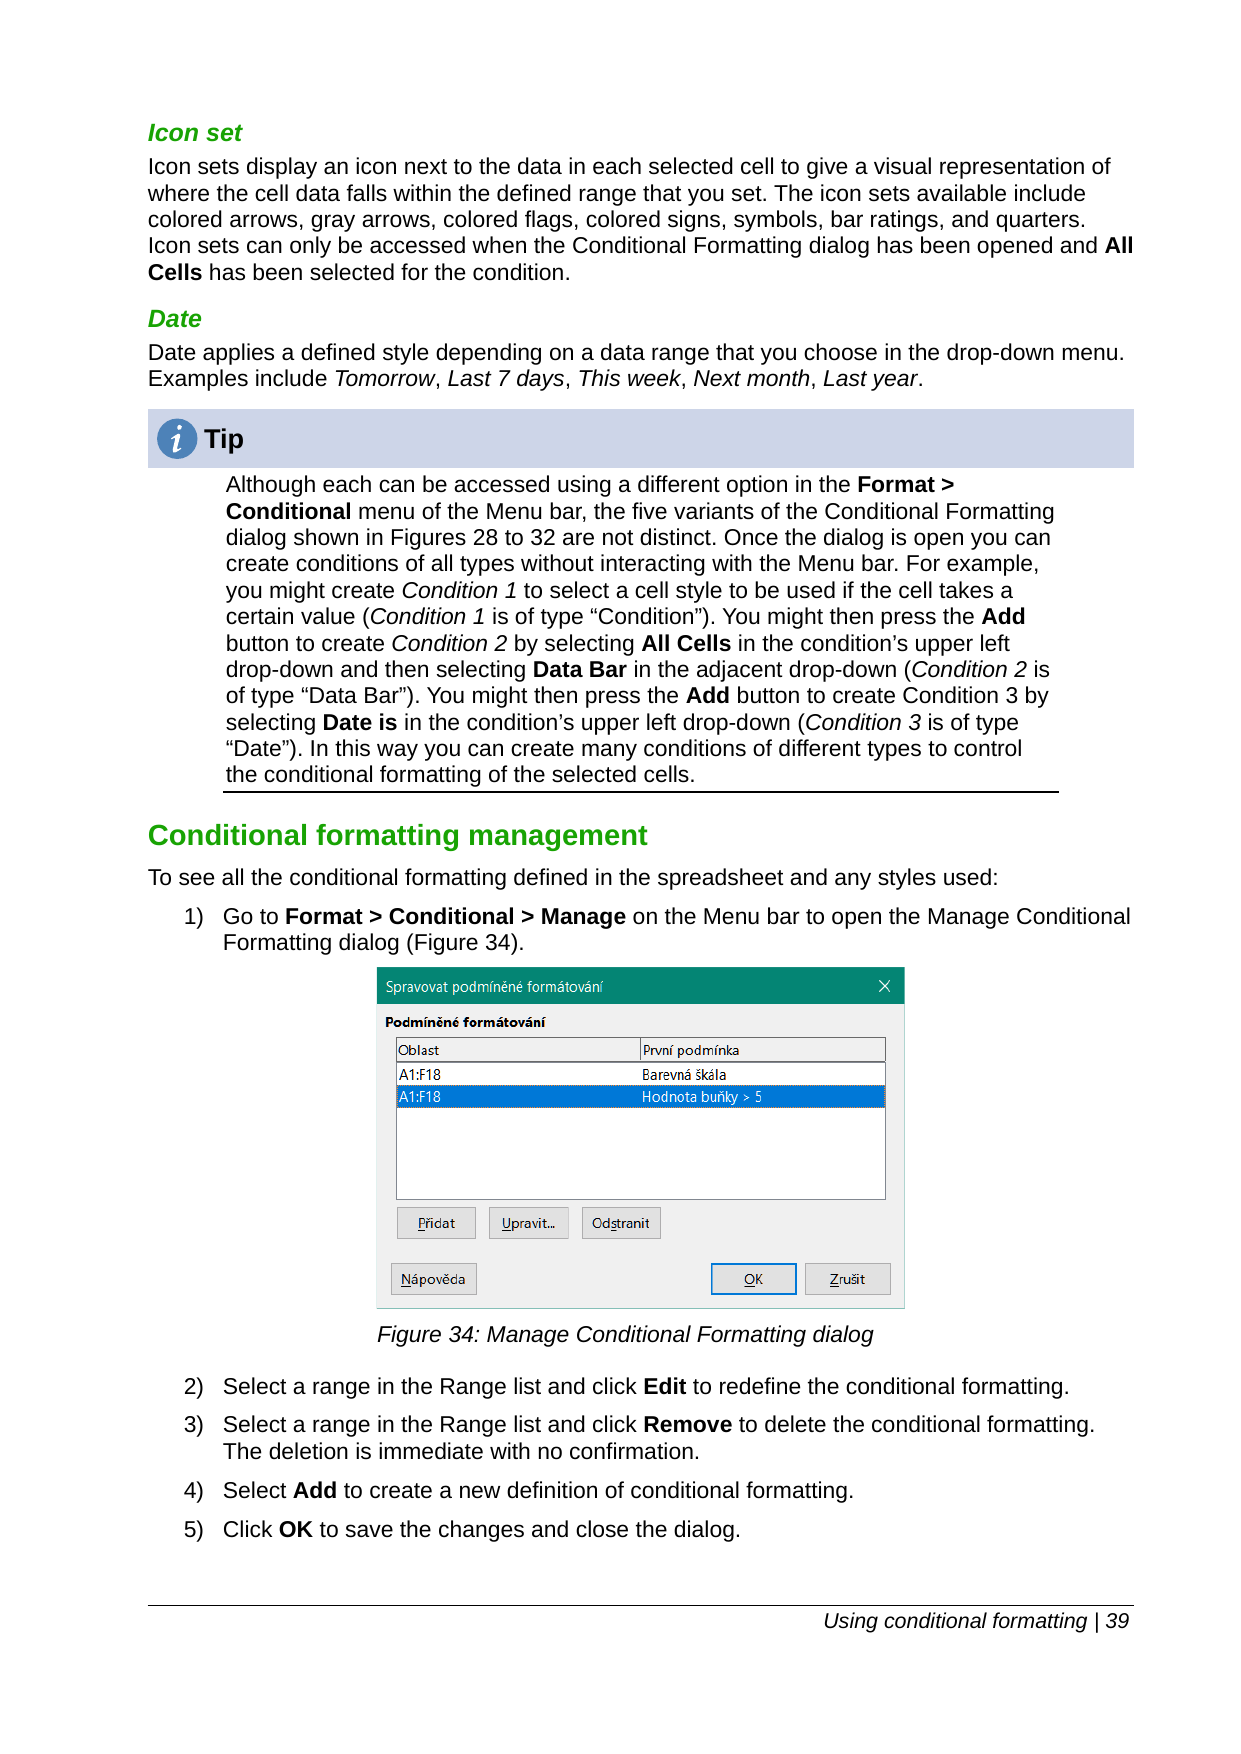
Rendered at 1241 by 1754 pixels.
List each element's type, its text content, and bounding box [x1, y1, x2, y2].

list Go to Format > Conditional > Manage on the Menu bar to open the Manage Conditional Formatting dialog (Figure 34). [204, 903, 1134, 955]
text To see all the conditional formatting defined in the spreadsheet and any styles used: [148, 864, 1134, 890]
subtitle Date [148, 304, 1134, 332]
text Figure 34: Manage Conditional Formatting dialog [377, 1321, 905, 1347]
subtitle Tip [148, 409, 1134, 468]
list Select Add to create a new definition of conditional formatting. [204, 1477, 1134, 1503]
list Select a range in the Range list and click Edit to redefine the conditional formatting. [204, 1373, 1134, 1399]
picture [376, 967, 905, 1309]
text Although each can be accessed using a different option in the Format > Conditional menu of the Menu bar, the five variants of the Conditional Formatting dialog shown in Figures 28 to 32 are not distinct. Once the dialog is open you can create conditions of all types without interacting with the Menu bar. For example, you might create Condition 1 to select a cell style to be used if the cell takes a certain value (Condition 1 is of type “Condition”). You might then press the Add button to create Condition 2 by selecting All Cells in the condition’s upper left drop-down and then selecting Data Bar in the adjacent drop-down (Condition 2 is of type “Data Bar”). You might then press the Add button to create Condition 3 by selecting Date is in the condition’s upper left drop-down (Condition 3 is of type “Date”). In this way you can create many conditions of different types to control the conditional formatting of the selected cells. [223, 468, 1059, 791]
text Date applies a defined style depending on a data range that you choose in the drop-down menu. Examples include Tomorrow, Last 7 days, This week, Next month, Last year. [148, 339, 1134, 391]
text Icon sets display an icon next to the data in each selected cell to give a visual representation of where the cell data falls within the defined range that you set. The icon sets available include colored arrows, gray arrows, colored flags, colored signs, symbols, bar ratings, and quarters. Icon sets can only be accessed when the Conditional Formatting dialog has been opened and All Cells has been selected for the condition. [148, 153, 1134, 285]
subtitle Icon set [148, 118, 1134, 147]
list Click OK to save the changes and close the dialog. [204, 1516, 1134, 1542]
list Select a range in the Range list and click Remove to delete the conditional formatting. The deletion is immediate with no confirmation. [204, 1411, 1134, 1464]
subtitle Conditional formatting management [148, 818, 1134, 851]
